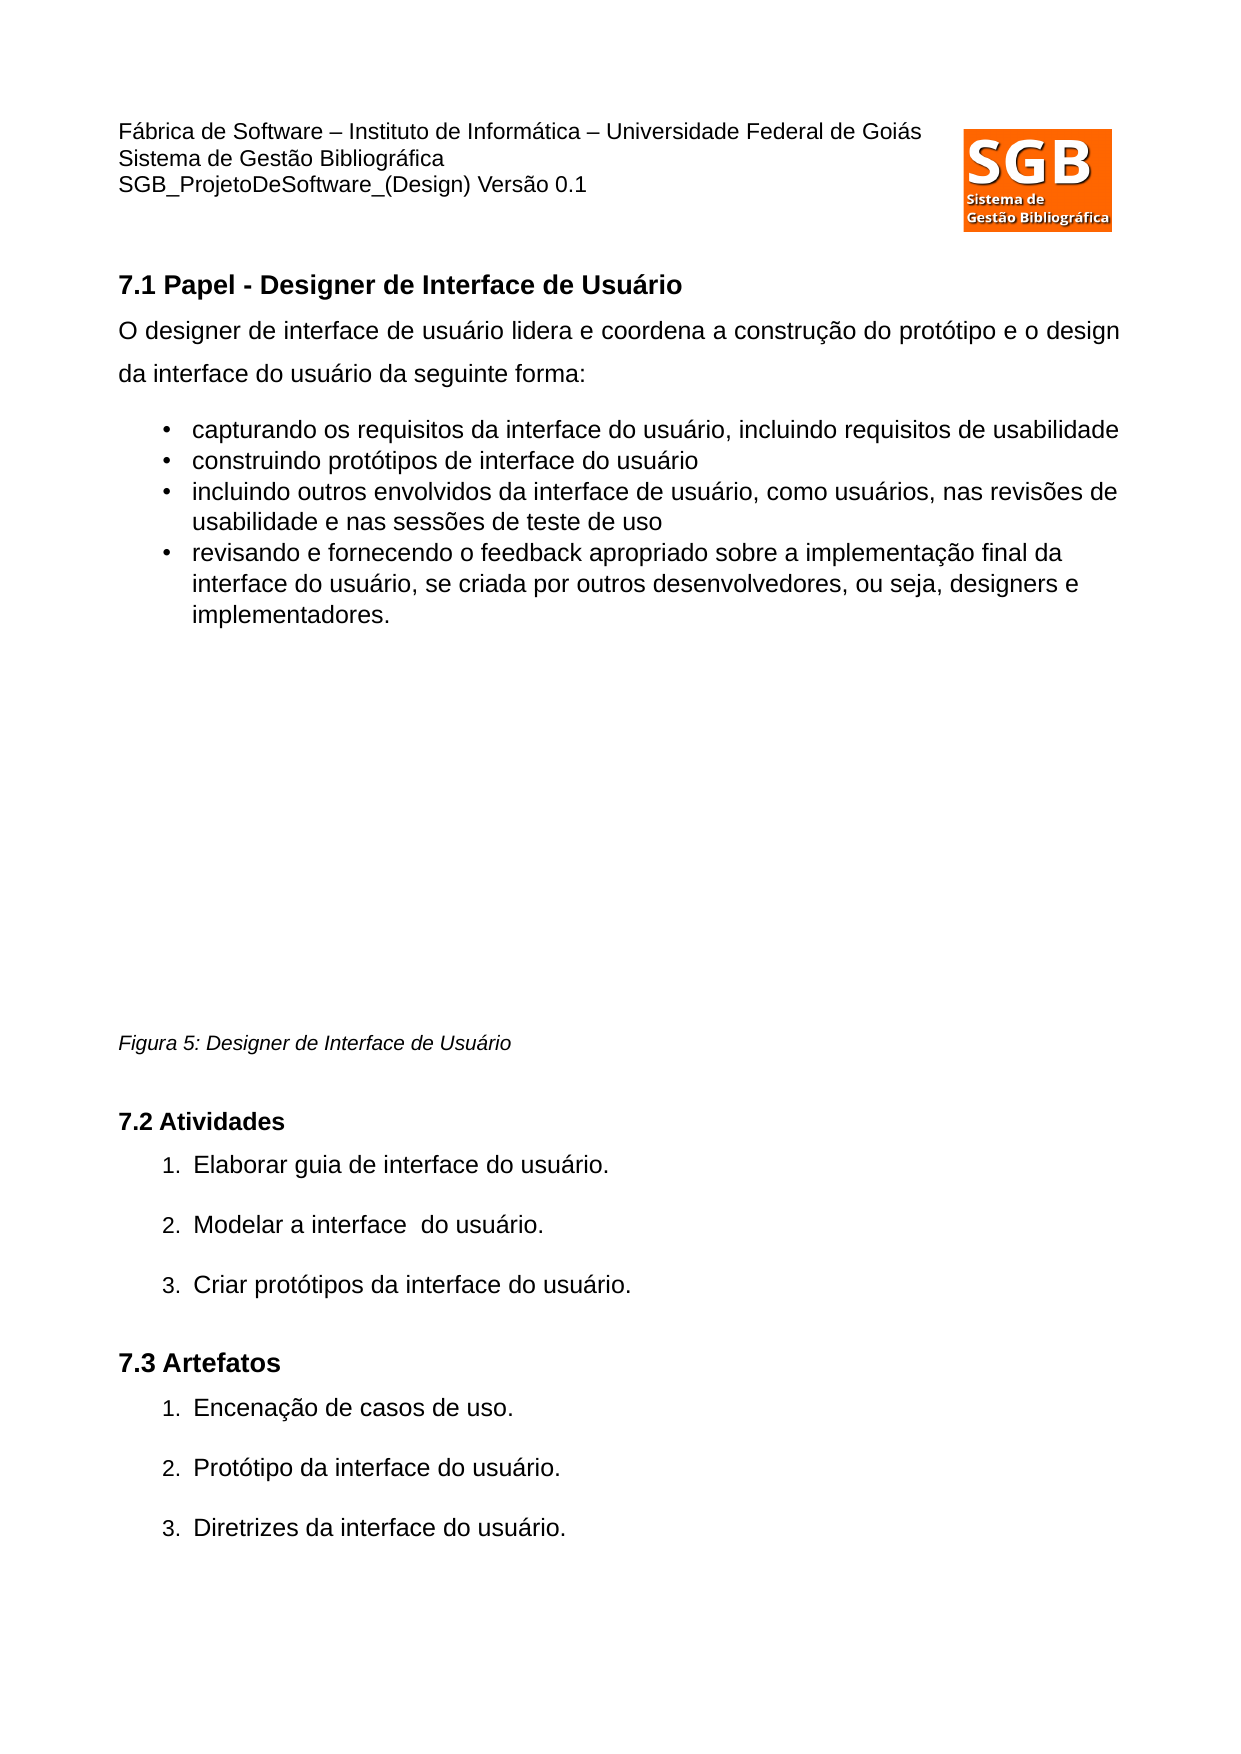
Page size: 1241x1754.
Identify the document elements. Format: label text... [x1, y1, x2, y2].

list revisando e fornecendo o feedback apropriado sobre a implementação final da interface do usuário, se criada por outros desenvolvedores, ou seja, designers e implementadores. [162, 538, 1122, 628]
subtitle 7.1 Papel - Designer de Interface de Usuário [118, 269, 1122, 300]
list Protótipo da interface do usuário. [156, 1453, 1122, 1482]
subtitle 7.2 Atividades [118, 1107, 1122, 1136]
list Encenação de casos de uso. [156, 1393, 1122, 1422]
list Criar protótipos da interface do usuário. [156, 1270, 1122, 1299]
list capturando os requisitos da interface do usuário, incluindo requisitos de usabilidade [162, 415, 1122, 444]
list Elaborar guia de interface do usuário. [156, 1151, 1122, 1179]
list Diretrizes da interface do usuário. [156, 1513, 1122, 1542]
subtitle 7.3 Artefatos [118, 1347, 1122, 1378]
text O designer de interface de usuário lidera e coordena a construção do protótipo e o design da interface do usuário da seguinte forma: [118, 316, 1122, 388]
text Figura 5: Designer de Interface de Usuário [118, 711, 859, 1054]
picture [963, 129, 1112, 232]
list incluindo outros envolvidos da interface de usuário, como usuários, nas revisões de usabilidade e nas sessões de teste de uso [162, 476, 1122, 536]
list Modelar a interface do usuário. [156, 1210, 1122, 1239]
list construindo protótipos de interface do usuário [162, 446, 1122, 474]
